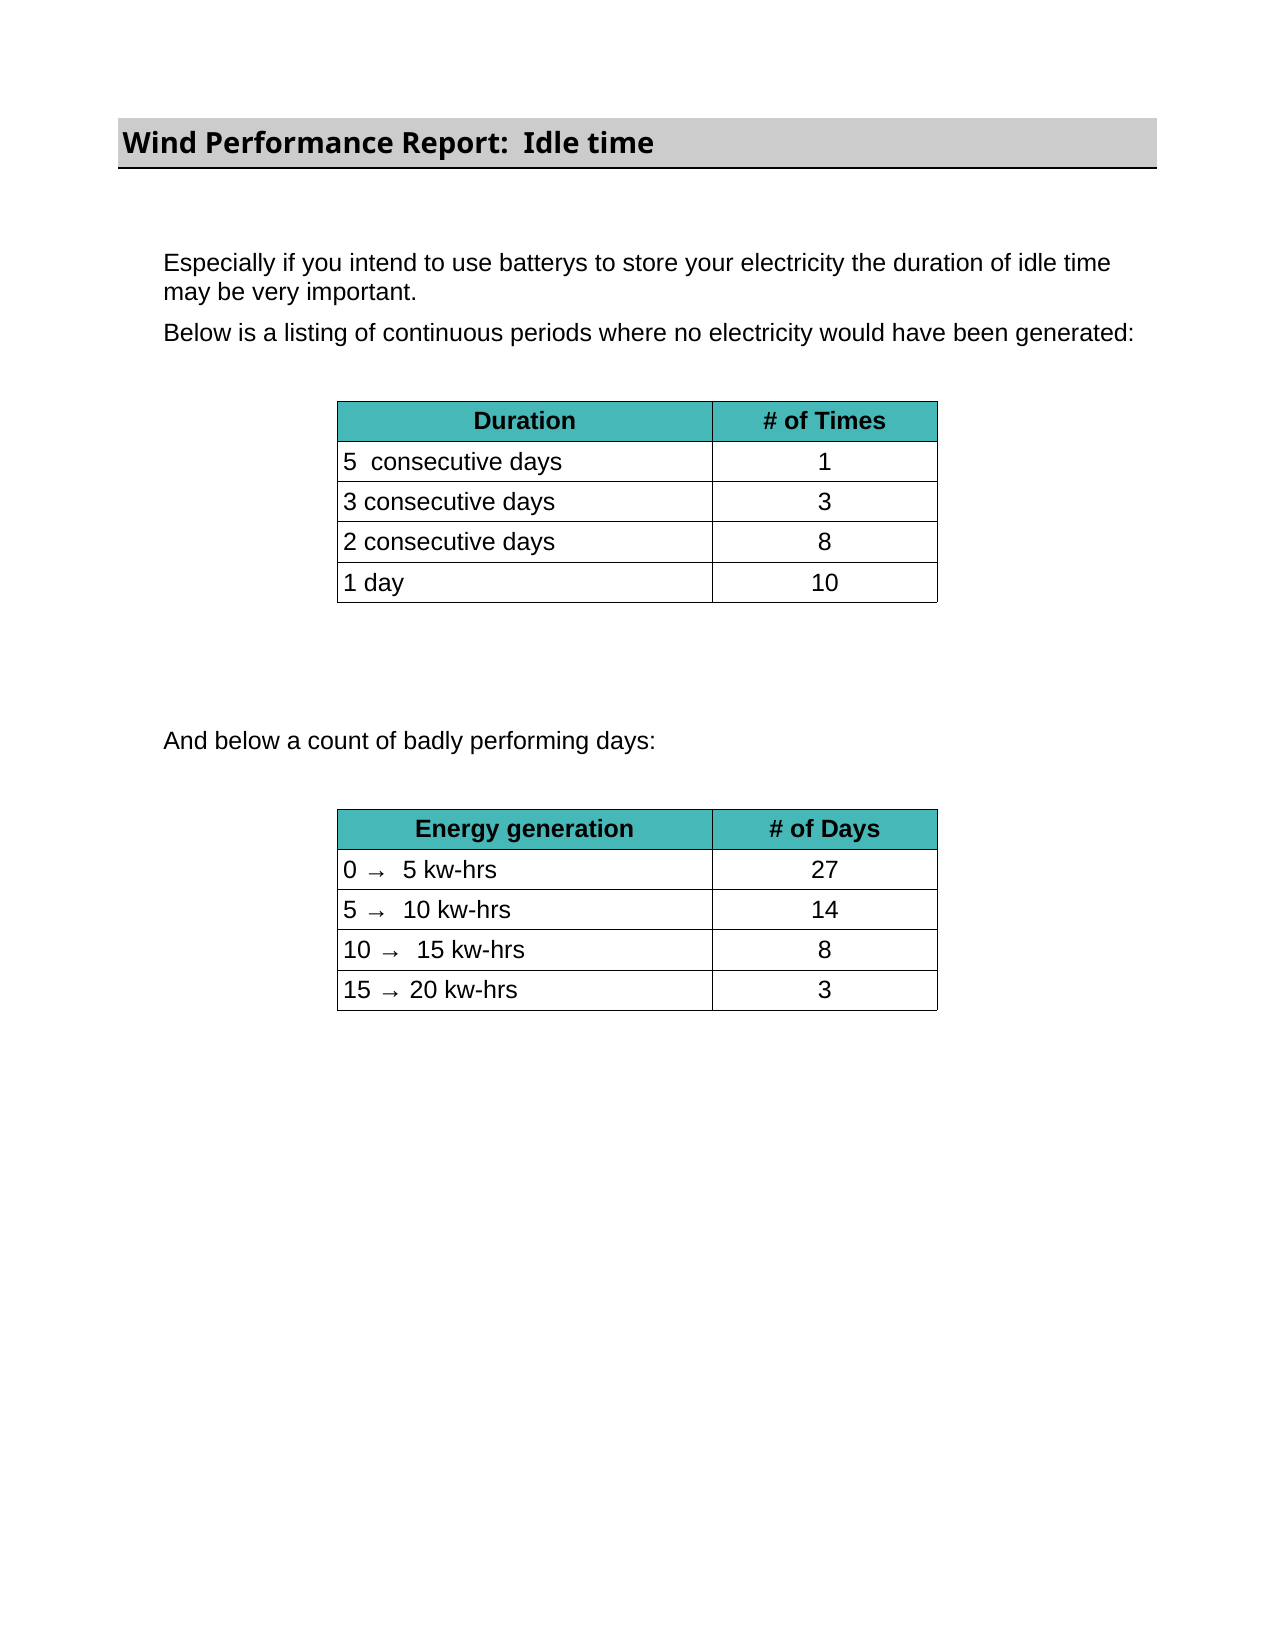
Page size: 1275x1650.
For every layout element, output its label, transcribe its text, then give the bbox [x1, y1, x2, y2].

table_cell 3 [713, 482, 937, 521]
table_cell 15 → 20 kw-hrs [338, 971, 712, 1010]
table_cell 8 [713, 930, 937, 970]
table_cell 8 [713, 522, 937, 562]
table_header Duration [338, 402, 712, 441]
text Below is a listing of continuous periods where no electricity would have been generated: [163, 318, 1157, 347]
table_cell 3 consecutive days [338, 482, 712, 521]
table_cell 1 [713, 442, 937, 481]
table_header # of Times [713, 402, 937, 441]
text Especially if you intend to use batterys to store your electricity the duration of idle time may be very important. [163, 248, 1157, 306]
table_cell 27 [713, 850, 937, 889]
table_cell 5 consecutive days [338, 442, 712, 481]
table_cell 0 → 5 kw-hrs [338, 850, 712, 889]
table_cell 10 [713, 563, 937, 602]
text Wind Performance Report: Idle time [118, 118, 1157, 167]
table_cell 3 [713, 971, 937, 1010]
table_cell 2 consecutive days [338, 522, 712, 562]
table_header # of Days [713, 810, 937, 849]
table_header Energy generation [338, 810, 712, 849]
text And below a count of badly performing days: [163, 726, 1157, 755]
table_cell 10 → 15 kw-hrs [338, 930, 712, 970]
table_cell 5 → 10 kw-hrs [338, 890, 712, 929]
table_cell 14 [713, 890, 937, 929]
table_cell 1 day [338, 563, 712, 602]
